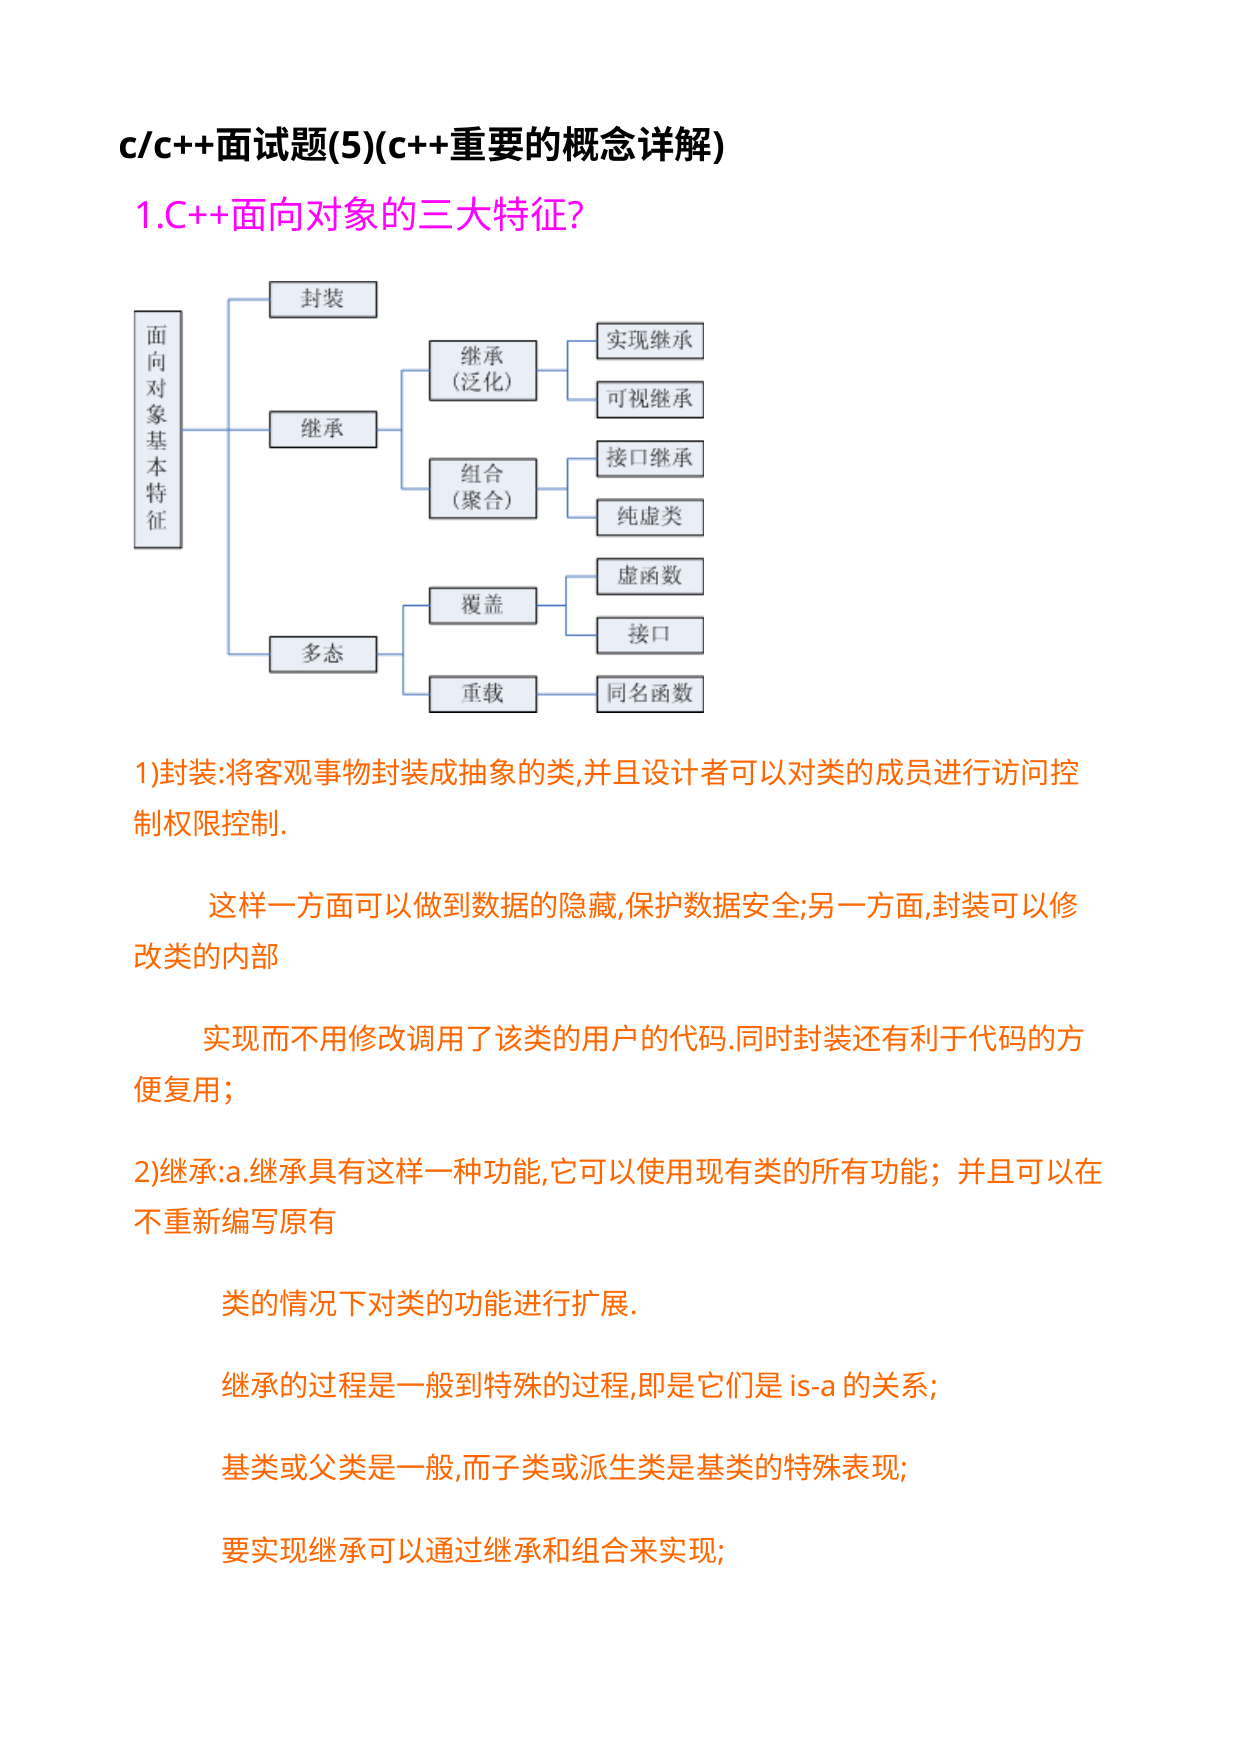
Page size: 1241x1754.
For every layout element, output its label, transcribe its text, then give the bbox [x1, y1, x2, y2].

text 这样一方面可以做到数据的隐藏,保护数据安全;另一方面,封装可以修改类的内部 [134, 882, 1106, 976]
picture [133, 281, 704, 713]
text 2)继承:a.继承具有这样一种功能,它可以使用现有类的所有功能；并且可以在不重新编写原有 [134, 1148, 1106, 1241]
text 实现而不用修改调用了该类的用户的代码.同时封装还有利于代码的方便复用； [134, 1015, 1106, 1108]
text 1)封装:将客观事物封装成抽象的类,并且设计者可以对类的成员进行访问控制权限控制. [134, 749, 1106, 843]
text 继承的过程是一般到特殊的过程,即是它们是is-a的关系; [134, 1363, 1106, 1405]
text 基类或父类是一般,而子类或派生类是基类的特殊表现; [134, 1445, 1106, 1487]
text 1.C++面向对象的三大特征? [134, 185, 1106, 239]
text 类的情况下对类的功能进行扩展. [134, 1281, 1106, 1323]
text 要实现继承可以通过继承和组合来实现; [134, 1527, 1106, 1569]
subtitle c/c++面试题(5)(c++重要的概念详解) [118, 118, 1125, 169]
